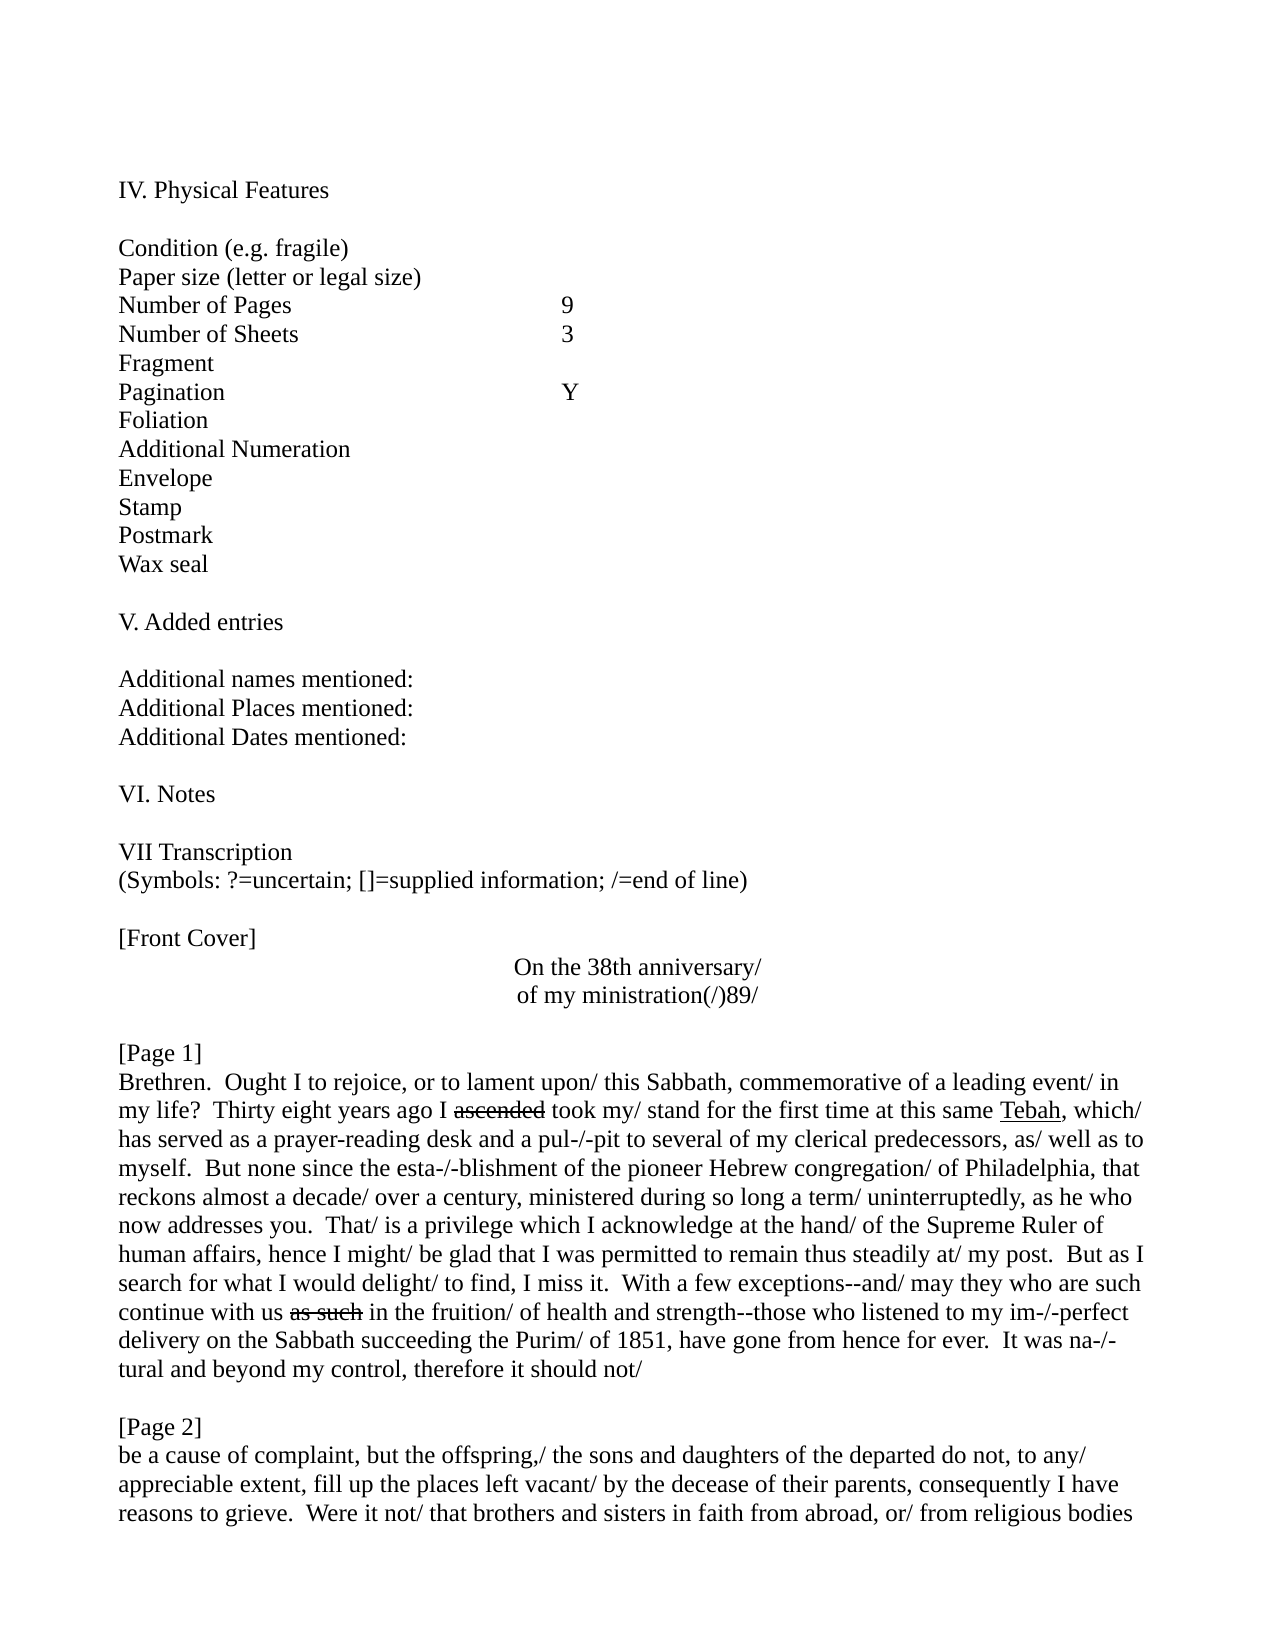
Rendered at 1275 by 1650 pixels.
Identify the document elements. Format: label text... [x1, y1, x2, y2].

text Pagination Y [118, 377, 1157, 406]
text [Front Cover] [118, 923, 1157, 952]
text Additional Dates mentioned: [118, 722, 1157, 751]
text VII Transcription [118, 837, 1157, 866]
text On the 38th anniversary/ [118, 952, 1157, 981]
text Wax seal [118, 549, 1157, 578]
text Number of Sheets 3 [118, 319, 1157, 348]
text Postma rk [118, 521, 1157, 549]
text Envelope [118, 463, 1157, 492]
text Brethren. Ought I to rejoice, or to lament upon/ this Sabbath, commemorative of a leading event/ in my life? Thirty eight years ago I ascended took my/ stand for the first time at this same Tebah, which/ has served as a prayer-reading desk and a pul-/-pit to several of my clerical predecessors, as/ well as to myself. But none since the esta-/-blishment of the pioneer Hebrew congregation/ of Philadelphia, that reckons almost a decade/ over a century, ministered during so long a term/ uninterruptedly, as he who now addresses you. That/ is a privilege which I acknowledge at the hand/ of the Supreme Ruler of human affairs, hence I might/ be glad that I was permitted to remain thus steadily at/ my post. But as I search for what I would delight/ to find, I miss it. With a few exceptions--and/ may they who are such continue with us as such in the fruition/ of health and strength--those who listened to my im-/-perfect delivery on the Sabbath succeeding the Purim/ of 1851, have gone from hence for ever. It was na-/-tural and beyond my control, therefore it should not/ [118, 1067, 1157, 1383]
text Additional Places mentioned: [118, 693, 1157, 722]
text (Symbols: ?=uncertain; []=supplied information; /=end of line) [118, 866, 1157, 894]
text Paper size (letter or legal size) [118, 262, 1157, 291]
text Condition (e.g. fragile) [118, 233, 1157, 262]
text Stamp [118, 492, 1157, 521]
text Number of Pages 9 [118, 291, 1157, 319]
text Additional Numeration [118, 434, 1157, 463]
text [Page 1] [118, 1038, 1157, 1067]
text be a cause of complaint, but the offspring,/ the sons and daughters of the departed do not, to any/ appreciable extent, fill up the places left vacant/ by the decease of their parents, consequently I have reasons to grieve. Were it not/ that brothers and sisters in faith from abroad, or/ from religious bodies [118, 1441, 1157, 1527]
text V. Added entries [118, 607, 1157, 636]
text [Page 2] [118, 1412, 1157, 1441]
text IV. Physical Features [118, 176, 1157, 204]
text VI. Notes [118, 779, 1157, 808]
text of my ministration(/)89/ [118, 981, 1157, 1009]
text Foliation [118, 406, 1157, 434]
text Additional names mentioned: [118, 664, 1157, 693]
text Fragment [118, 348, 1157, 377]
